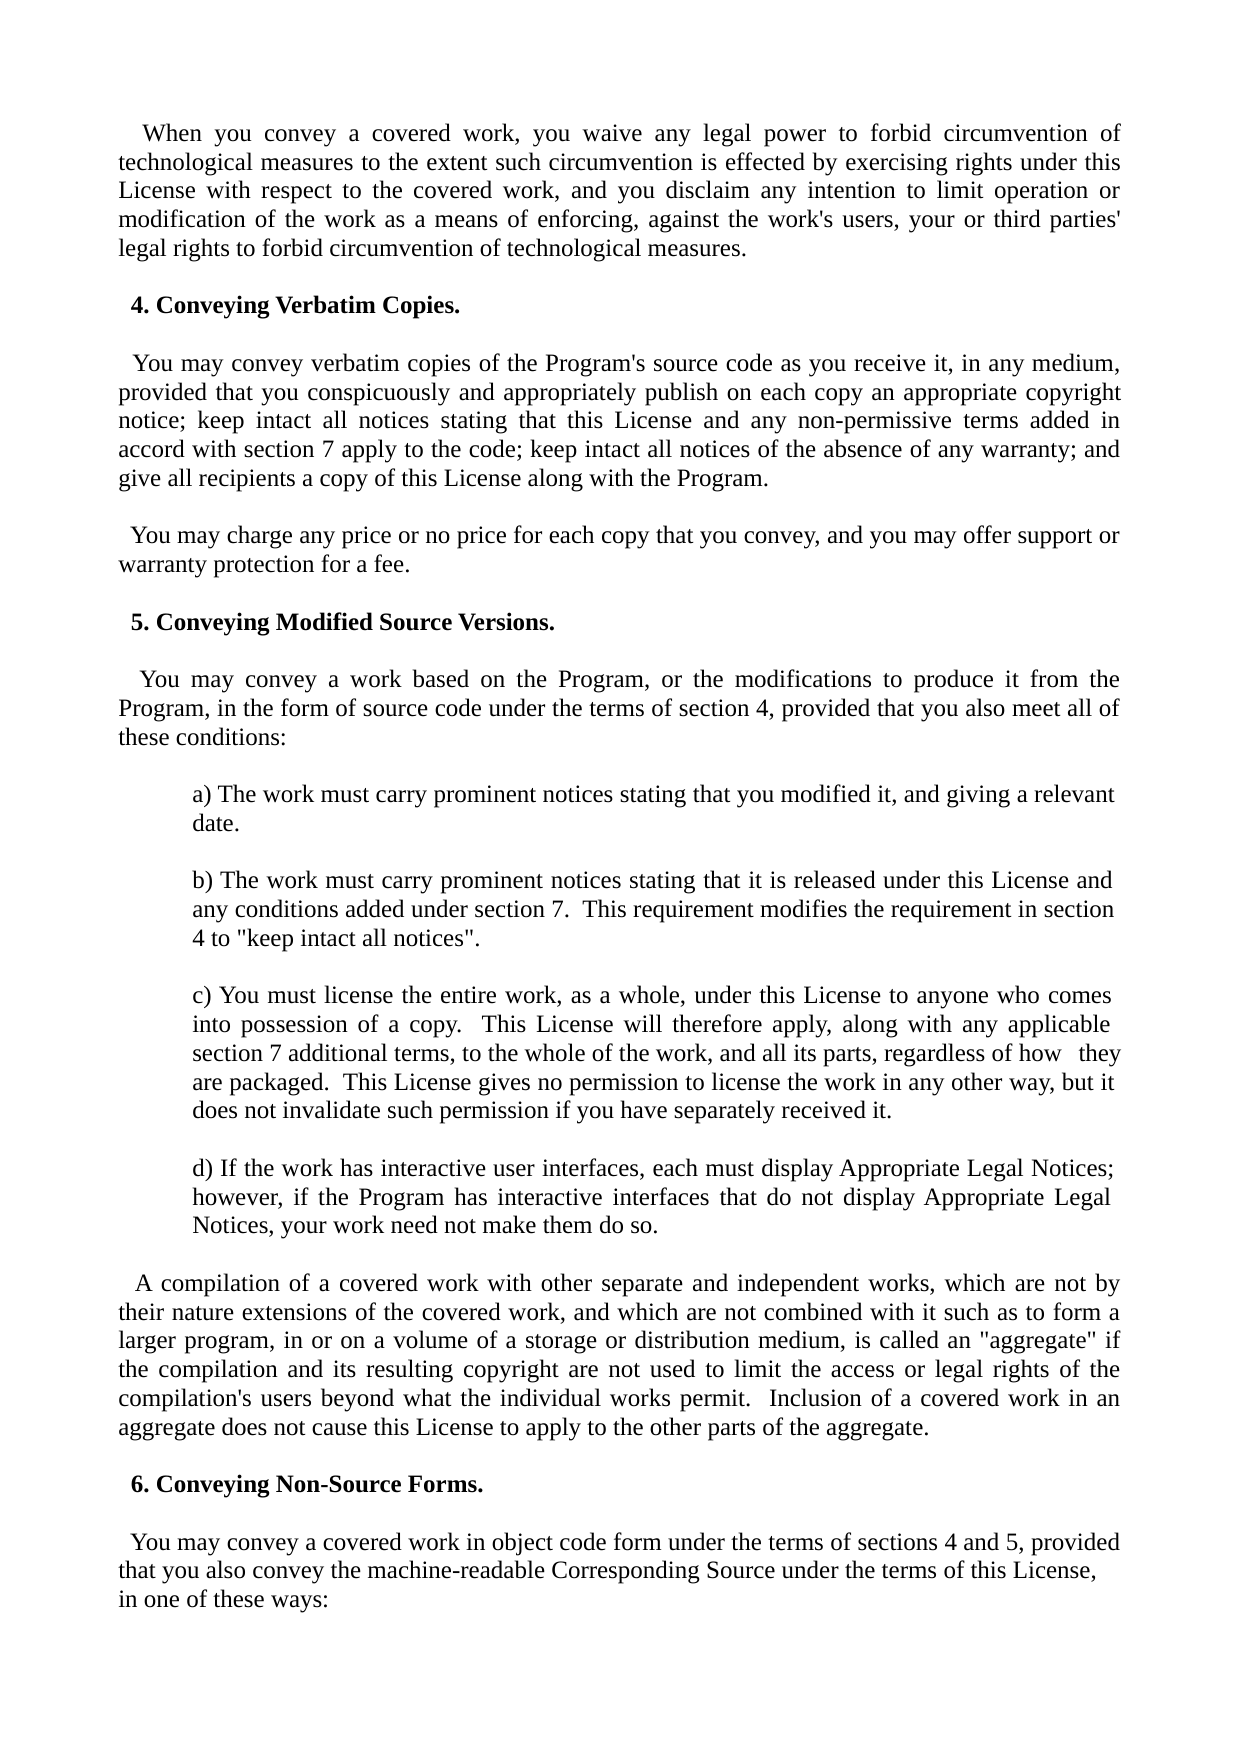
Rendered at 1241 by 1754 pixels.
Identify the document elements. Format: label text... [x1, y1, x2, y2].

text You may convey a work based on the Program, or the modifications to produce it from the Program, in the form of source code under the terms of section 4, provided that you also meet all of these conditions: [118, 664, 1122, 751]
text b) The work must carry prominent notices stating that it is released under this License and any conditions added under section 7. This requirement modifies the requirement in section 4 to "keep intact all notices". [118, 866, 1122, 952]
text d) If the work has interactive user interfaces, each must display Appropriate Legal Notices; however, if the Program has interactive interfaces that do not display Appropriate Legal Notices, your work need not make them do so. [118, 1153, 1122, 1239]
text 4. Conveying Verbatim Copies. [118, 291, 1122, 319]
text You may convey a covered work in object code form under the terms of sections 4 and 5, provided that you also convey the machine-readable Corresponding Source under the terms of this License, [118, 1527, 1122, 1584]
text You may charge any price or no price for each copy that you convey, and you may offer support or warranty protection for a fee. [118, 521, 1122, 578]
text A compilation of a covered work with other separate and independent works, which are not by their nature extensions of the covered work, and which are not combined with it such as to form a larger program, in or on a volume of a storage or distribution medium, is called an "aggregate" if the compilation and its resulting copyright are not used to limit the access or legal rights of the compilation's users beyond what the individual works permit. Inclusion of a covered work in an aggregate does not cause this License to apply to the other parts of the aggregate. [118, 1268, 1122, 1441]
text You may convey verbatim copies of the Program's source code as you receive it, in any medium, provided that you conspicuously and appropriately publish on each copy an appropriate copyright notice; keep intact all notices stating that this License and any non-permissive terms added in accord with section 7 apply to the code; keep intact all notices of the absence of any warranty; and give all recipients a copy of this License along with the Program. [118, 348, 1122, 492]
text in one of these ways: [118, 1584, 1122, 1613]
text When you convey a covered work, you waive any legal power to forbid circumvention of technological measures to the extent such circumvention is effected by exercising rights under this License with respect to the covered work, and you disclaim any intention to limit operation or modification of the work as a means of enforcing, against the work's users, your or third parties' legal rights to forbid circumvention of technological measures. [118, 118, 1122, 262]
text 5. Conveying Modified Source Versions. [118, 607, 1122, 636]
text a) The work must carry prominent notices stating that you modified it, and giving a relevant date. [118, 779, 1122, 837]
text 6. Conveying Non-Source Forms. [118, 1469, 1122, 1498]
text c) You must license the entire work, as a whole, under this License to anyone who comes into possession of a copy. This License will therefore apply, along with any applicable section 7 additional terms, to the whole of the work, and all its parts, regardless of how they are packaged. This License gives no permission to license the work in any other way, but it does not invalidate such permission if you have separately received it. [118, 981, 1122, 1124]
